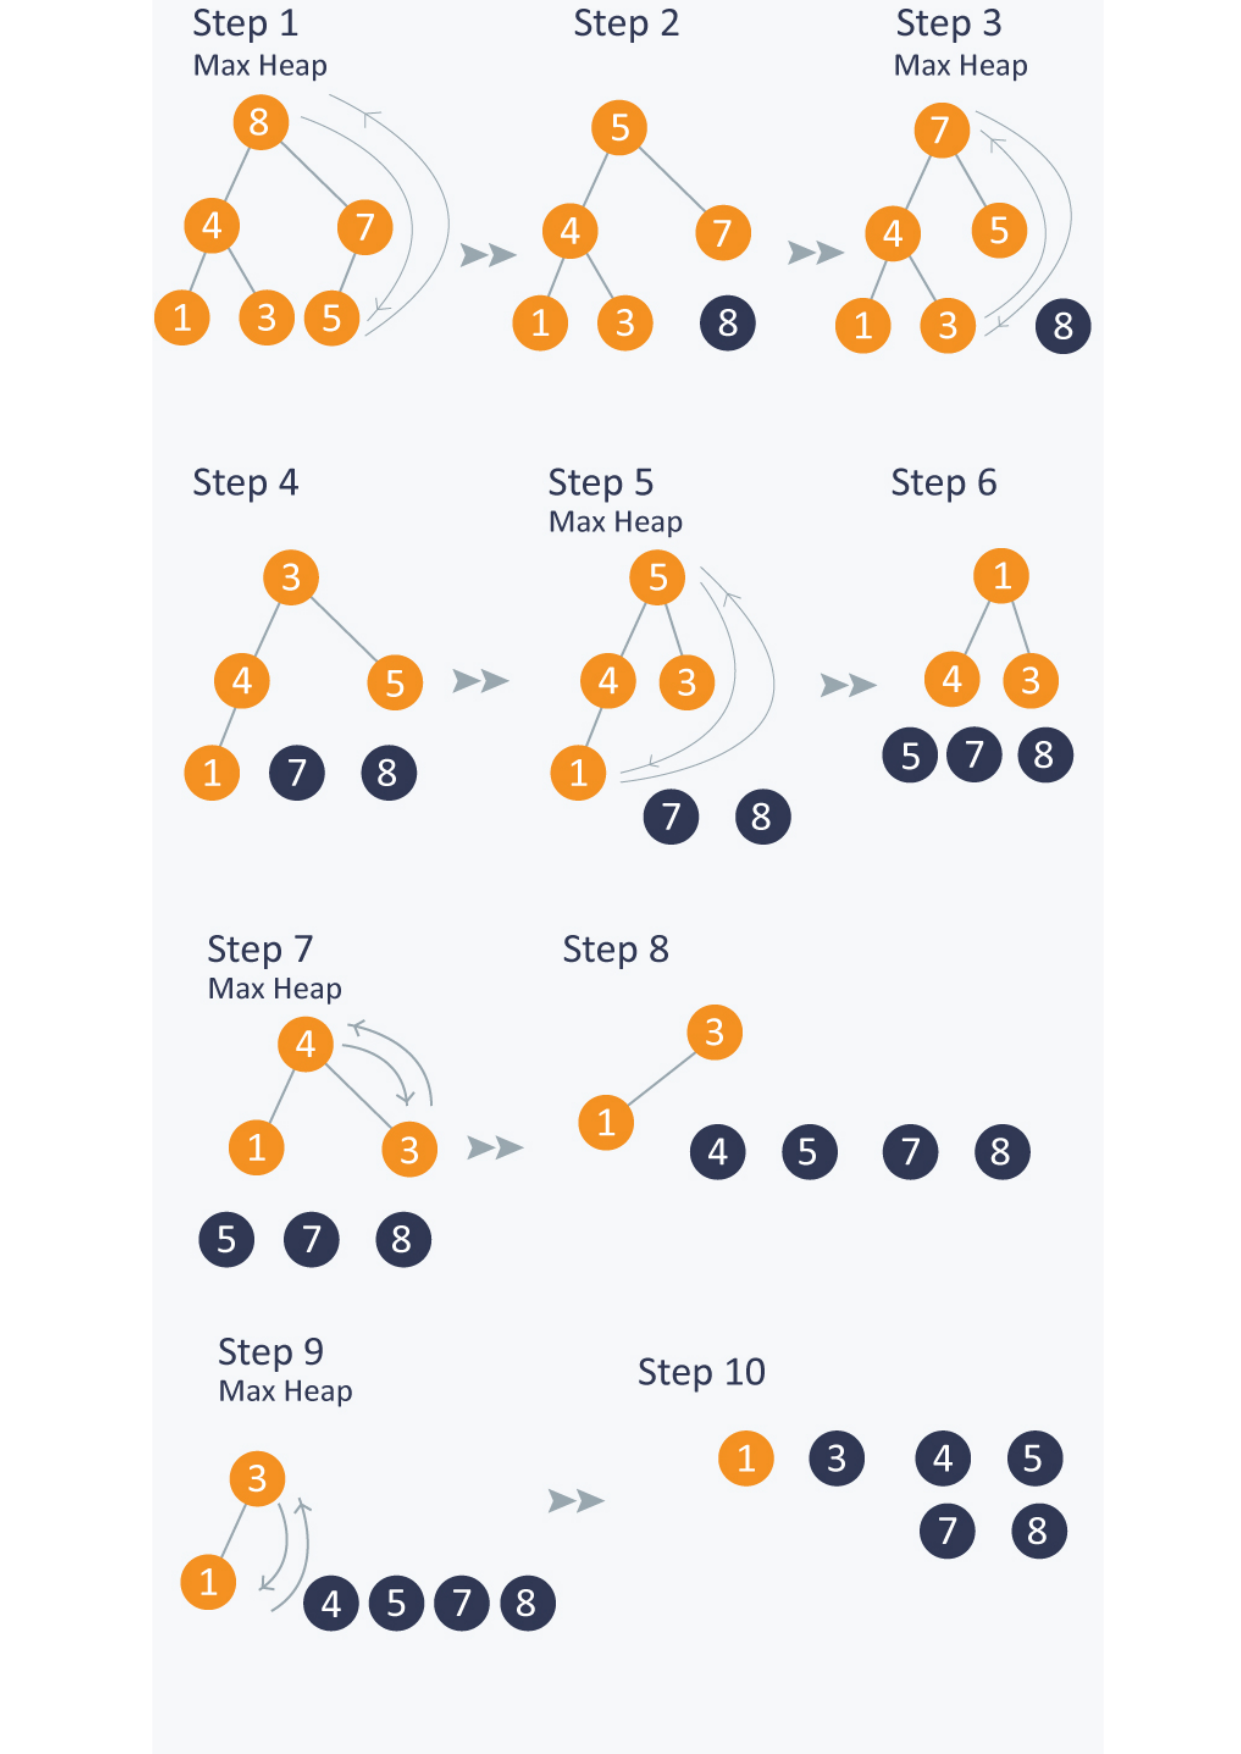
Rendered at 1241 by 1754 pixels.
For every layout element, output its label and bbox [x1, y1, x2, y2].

picture [152, 0, 1104, 1754]
